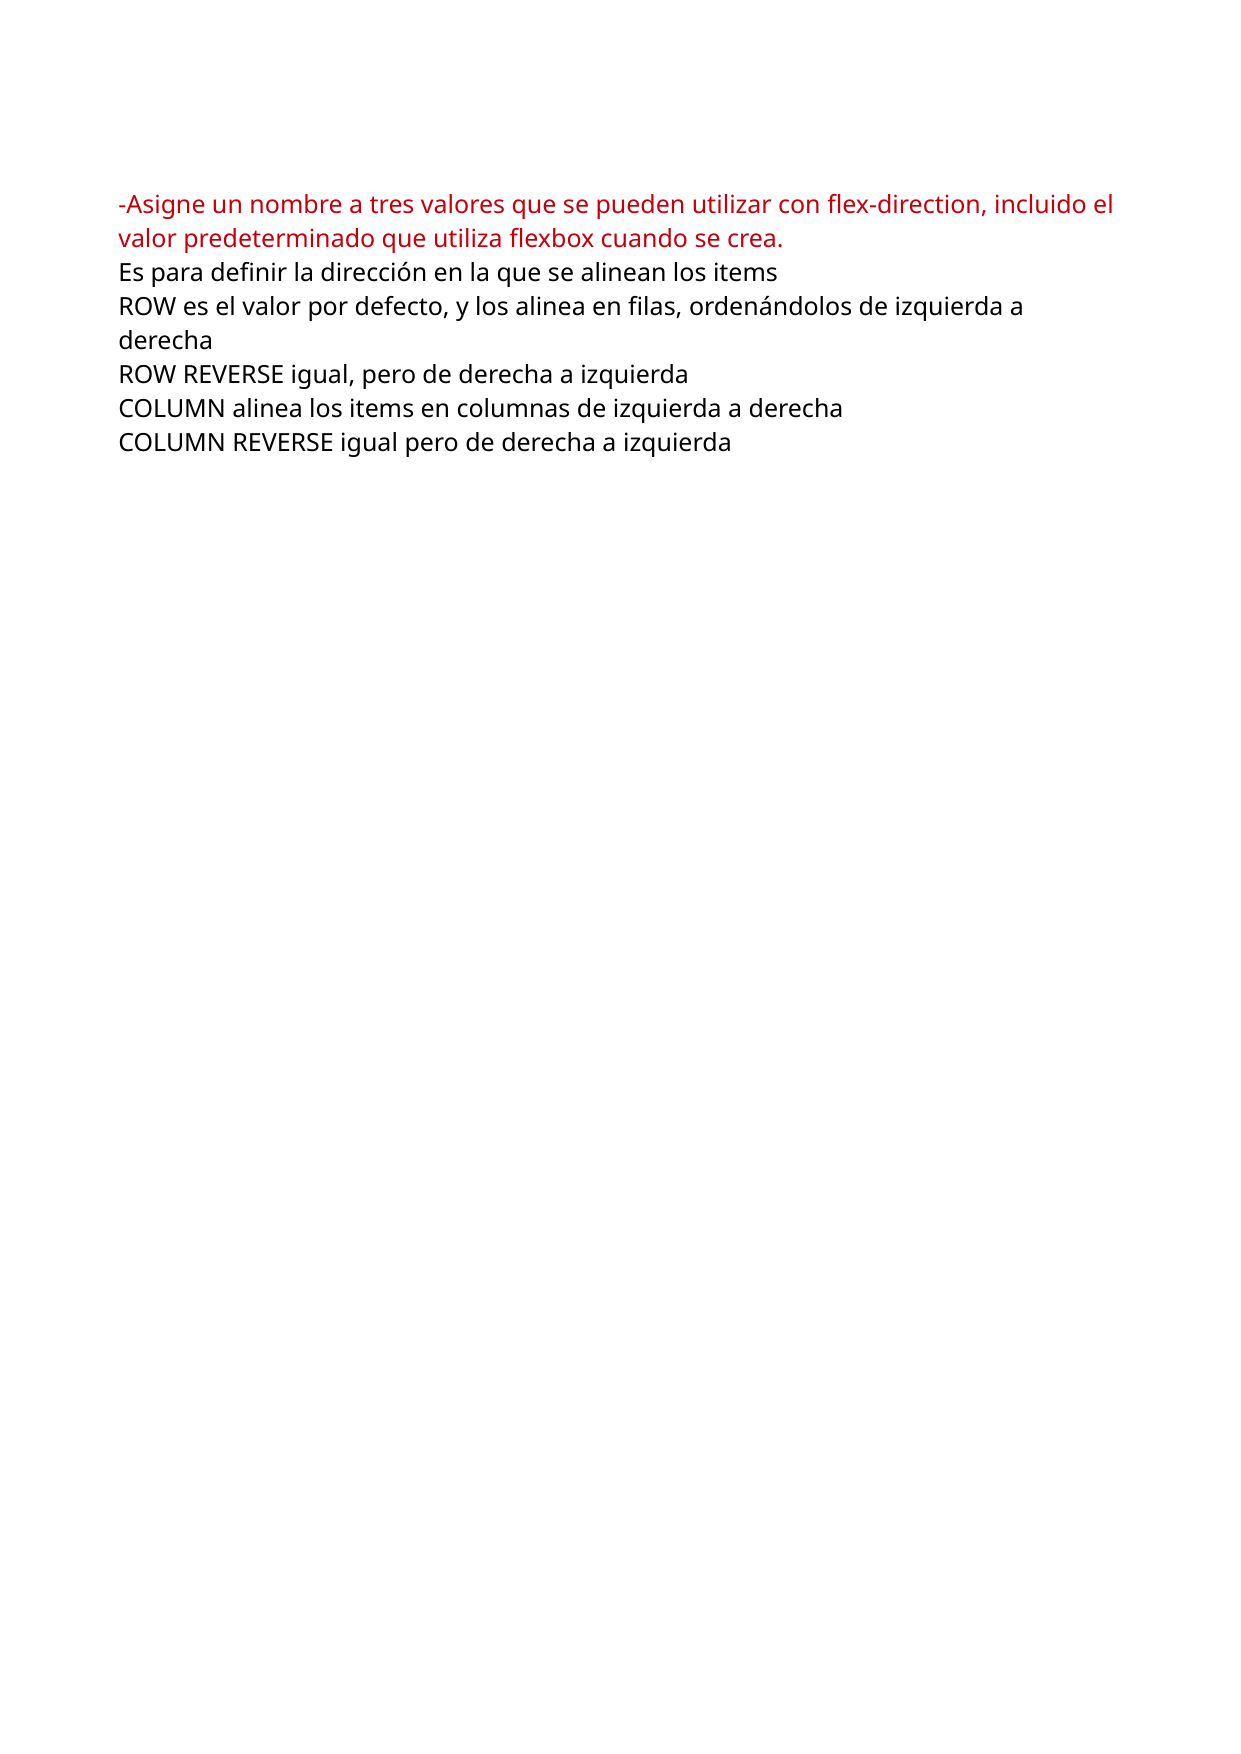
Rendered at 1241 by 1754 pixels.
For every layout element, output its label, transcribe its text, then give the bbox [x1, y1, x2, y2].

text -Asigne un nombre a tres valores que se pueden utilizar con flex-direction, incluido el valor predeterminado que utiliza flexbox cuando se crea. [118, 186, 1122, 254]
text ROW es el valor por defecto, y los alinea en filas, ordenándolos de izquierda a derecha [118, 288, 1122, 357]
text ROW REVERSE igual, pero de derecha a izquierda [118, 357, 1122, 391]
text COLUMN alinea los items en columnas de izquierda a derecha [118, 391, 1122, 425]
text Es para definir la dirección en la que se alinean los items [118, 254, 1122, 288]
text COLUMN REVERSE igual pero de derecha a izquierda [118, 425, 1122, 459]
